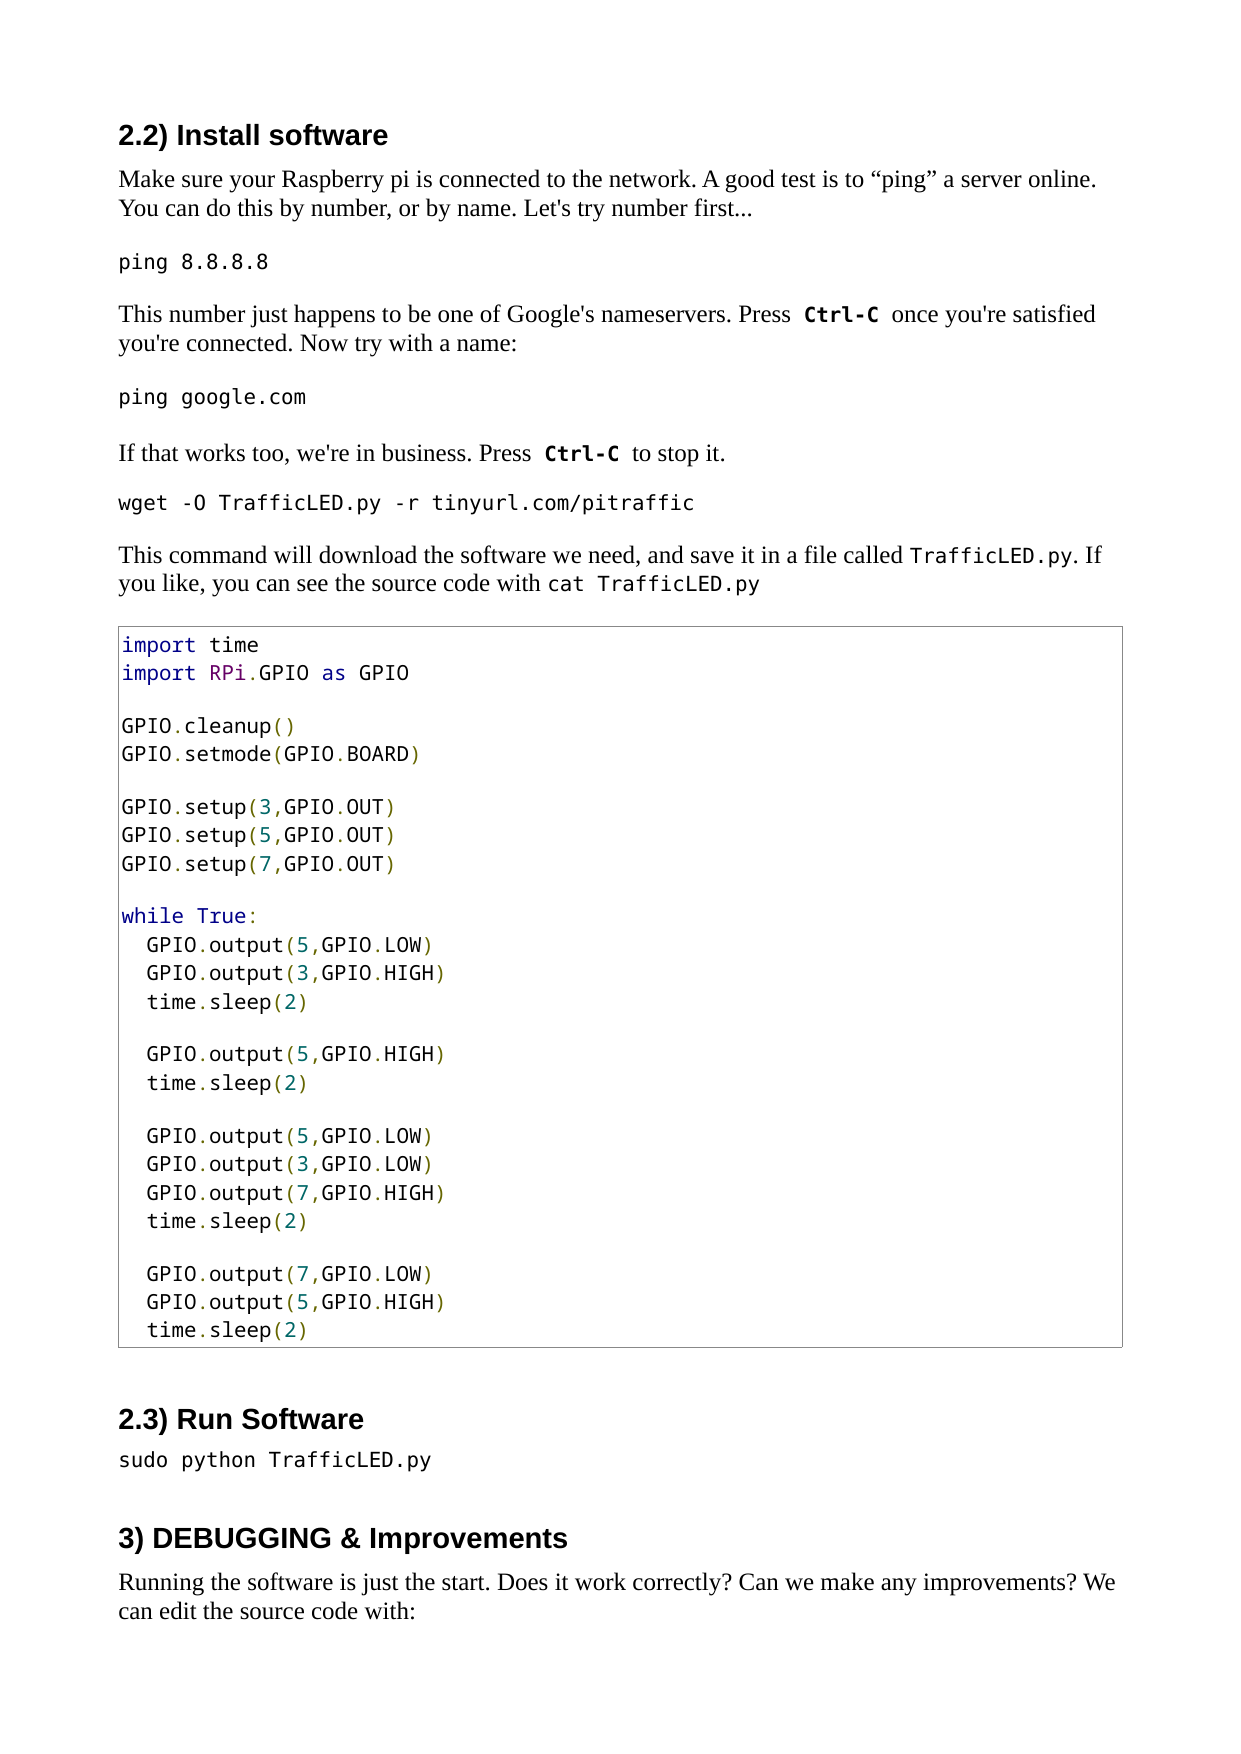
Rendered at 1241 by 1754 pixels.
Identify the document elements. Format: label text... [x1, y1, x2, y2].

text import RPi.GPIO as GPIO [119, 655, 1122, 687]
text GPIO.output(5,GPIO.HIGH) [119, 1036, 1122, 1065]
text GPIO.output(5,GPIO.HIGH) [119, 1284, 1122, 1312]
text time.sleep(2) [119, 1065, 1122, 1096]
text ping google.com [118, 385, 1122, 409]
text Running the software is just the start. Does it work correctly? Can we make any improvements? We can edit the source code with: [118, 1567, 1122, 1625]
text GPIO.cleanup() [119, 708, 1122, 736]
text GPIO.output(7,GPIO.LOW) [119, 1256, 1122, 1284]
text GPIO.setup(7,GPIO.OUT) [119, 846, 1122, 877]
text import time [119, 627, 1122, 655]
text ping 8.8.8.8 [118, 250, 1122, 275]
text If that works too, we're in business. Press Ctrl-C to stop it. [118, 438, 1122, 467]
text This number just happens to be one of Google's nameservers. Press Ctrl-C once you're satisfied you're connected. Now try with a name: [118, 299, 1122, 356]
text GPIO.setmode(GPIO.BOARD) [119, 736, 1122, 768]
text GPIO.output(5,GPIO.LOW) [119, 927, 1122, 955]
text wget -O TrafficLED.py -r tinyurl.com/pitraffic [118, 491, 1122, 516]
text GPIO.output(3,GPIO.HIGH) [119, 955, 1122, 984]
text sudo python TrafficLED.py [118, 1448, 1122, 1472]
text GPIO.output(3,GPIO.LOW) [119, 1146, 1122, 1174]
subtitle 2.3) Run Software [118, 1402, 1122, 1435]
text GPIO.setup(5,GPIO.OUT) [119, 817, 1122, 846]
text time.sleep(2) [119, 1312, 1122, 1347]
subtitle 3) DEBUGGING & Improvements [118, 1521, 1122, 1555]
text This command will download the software we need, and save it in a file called TrafficLED.py. If you like, you can see the source code with cat TrafficLED.py [118, 540, 1122, 597]
text GPIO.setup(3,GPIO.OUT) [119, 789, 1122, 817]
text Make sure your Raspberry pi is connected to the network. A good test is to “ping” a server online. You can do this by number, or by name. Let's try number first... [118, 164, 1122, 222]
text while True: [119, 898, 1122, 927]
text GPIO.output(7,GPIO.HIGH) [119, 1174, 1122, 1203]
text time.sleep(2) [119, 984, 1122, 1015]
text GPIO.output(5,GPIO.LOW) [119, 1117, 1122, 1146]
subtitle 2.2) Install software [118, 118, 1122, 152]
text time.sleep(2) [119, 1203, 1122, 1234]
